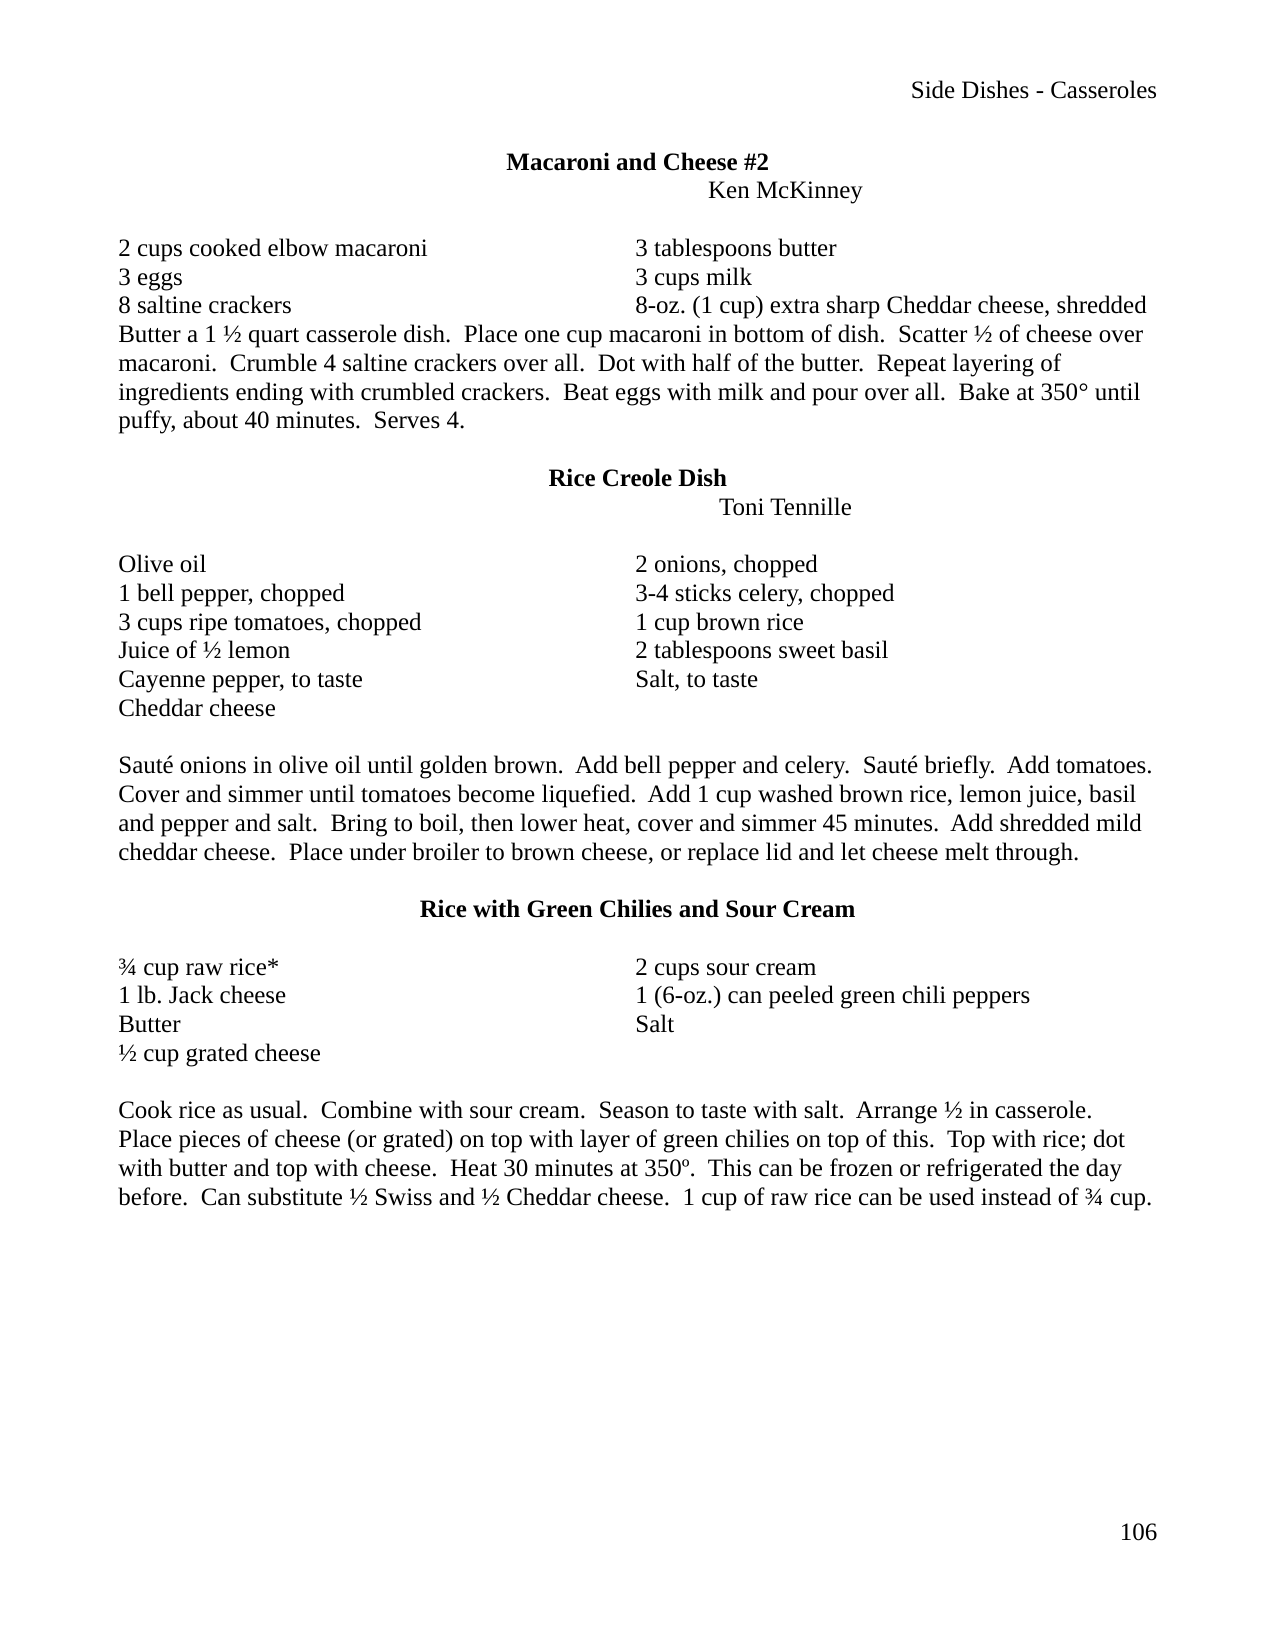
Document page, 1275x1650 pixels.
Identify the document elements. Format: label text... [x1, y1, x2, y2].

text Cheddar cheese [118, 693, 1157, 722]
text ¾ cup raw rice* 2 cups sour cream [118, 952, 1157, 981]
text 8 saltine crackers 8-oz. (1 cup) extra sharp Cheddar cheese, shredded [118, 291, 1157, 319]
text 3 cups ripe tomatoes, chopped 1 cup brown rice [118, 607, 1157, 636]
text Ken McKinney [340, 176, 1157, 204]
text Juice of ½ lemon 2 tablespoons sweet basil [118, 636, 1157, 664]
text Toni Tennille [118, 492, 1157, 521]
text Sauté onions in olive oil until golden brown. Add bell pepper and celery. Sauté briefly. Add tomatoes. Cover and simmer until tomatoes become liquefied. Add 1 cup washed brown rice, lemon juice, basil and pepper and salt. Bring to boil, then lower heat, cover and simmer 45 minutes. Add shredded mild cheddar cheese. Place under broiler to brown cheese, or replace lid and let cheese melt through. [118, 751, 1157, 866]
text ½ cup grated cheese [118, 1038, 1157, 1067]
text 2 cups cooked elbow macaroni 3 tablespoons butter [118, 233, 1157, 262]
text 1 lb. Jack cheese 1 (6-oz.) can peeled green chili peppers [118, 981, 1157, 1009]
text Cayenne pepper, to taste Salt, to taste [118, 664, 1157, 693]
text Rice Creole Dish [118, 463, 1157, 492]
text Butter a 1 ½ quart casserole dish. Place one cup macaroni in bottom of dish. Scatter ½ of cheese over macaroni. Crumble 4 saltine crackers over all. Dot with half of the butter. Repeat layering of ingredients ending with crumbled crackers. Beat eggs with milk and pour over all. Bake at 350° until puffy, about 40 minutes. Serves 4. [118, 319, 1157, 434]
text 1 bell pepper, chopped 3-4 sticks celery, chopped [118, 578, 1157, 607]
text Butter Salt [118, 1009, 1157, 1038]
text Macaroni and Cheese #2 [118, 147, 1157, 176]
text Rice with Green Chilies and Sour Cream [118, 894, 1157, 923]
text Olive oil 2 onions, chopped [118, 549, 1157, 578]
text Cook rice as usual. Combine with sour cream. Season to taste with salt. Arrange ½ in casserole. Place pieces of cheese (or grated) on top with layer of green chilies on top of this. Top with rice; dot with butter and top with cheese. Heat 30 minutes at 350º. This can be frozen or refrigerated the day before. Can substitute ½ Swiss and ½ Cheddar cheese. 1 cup of raw rice can be used instead of ¾ cup. [118, 1096, 1157, 1211]
text 3 eggs 3 cups milk [118, 262, 1157, 291]
